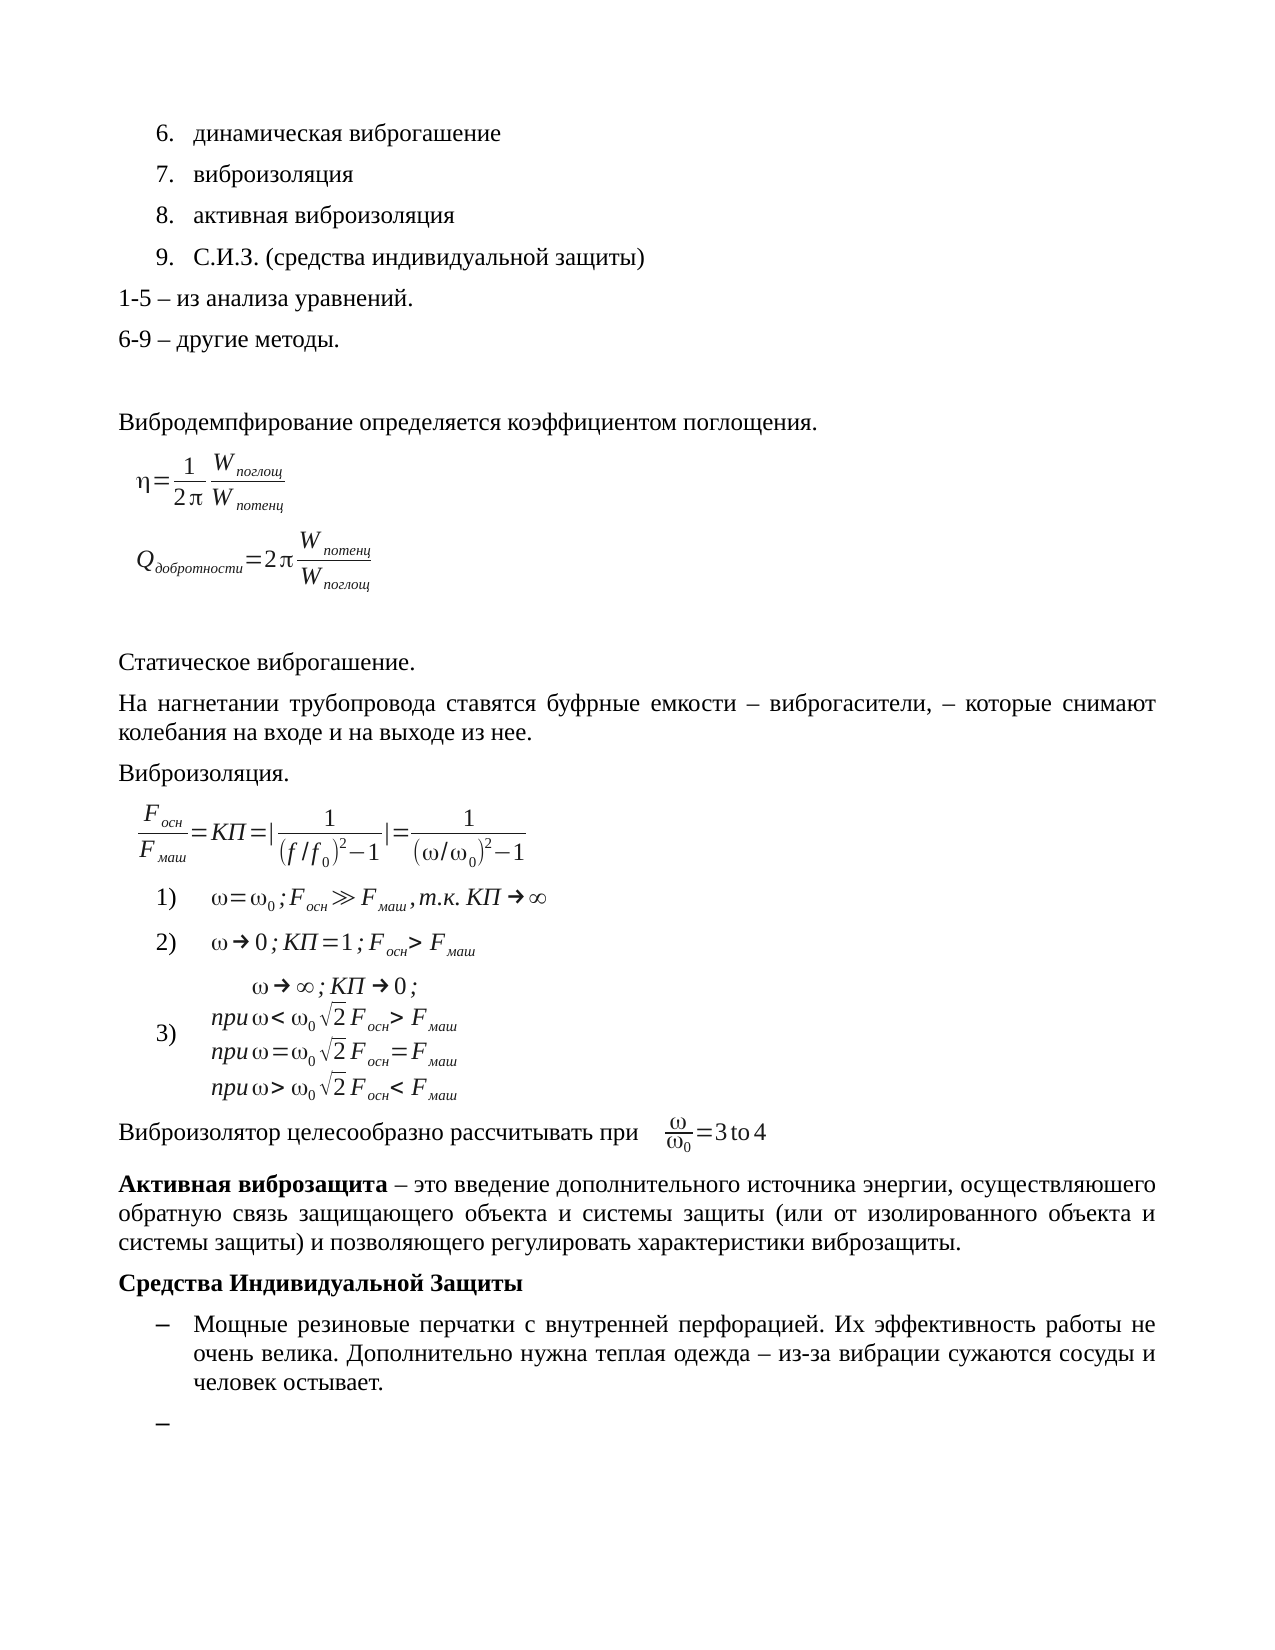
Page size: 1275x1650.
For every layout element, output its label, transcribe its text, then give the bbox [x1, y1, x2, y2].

text Статическое виброгашение. [118, 647, 1157, 676]
text Средства Индивидуальной Защиты [118, 1268, 1157, 1297]
text На нагнетании трубопровода ставятся буфрные емкости – виброгасители, – которые снимают колебания на входе и на выходе из нее. [118, 688, 1157, 746]
text Вибродемпфирование определяется коэффициентом поглощения. [118, 407, 1157, 436]
list активная виброизоляция [156, 201, 1157, 229]
list виброизоляция [156, 159, 1157, 188]
text Виброизолятор целесообразно рассчитывать при [118, 1117, 1157, 1157]
text Активная виброзащита – это введение дополнительного источника энергии, осуществляюшего обратную связь защищающего объекта и системы защиты (или от изолированного объекта и системы защиты) и позволяющего регулировать характеристики виброзащиты. [118, 1169, 1157, 1255]
text 1-5 – из анализа уравнений. [118, 283, 1157, 312]
list Мощные резиновые перчатки с внутренней перфорацией. Их эффективность работы не очень велика. Дополнительно нужна теплая одежда – из-за вибрации сужаются сосуды и человек остывает. [156, 1309, 1157, 1395]
list динамическая виброгашение [156, 118, 1157, 147]
list С.И.З. (средства индивидуальной защиты) [156, 242, 1157, 271]
text 6-9 – другие методы. [118, 324, 1157, 353]
text Виброизоляция. [118, 758, 1157, 787]
